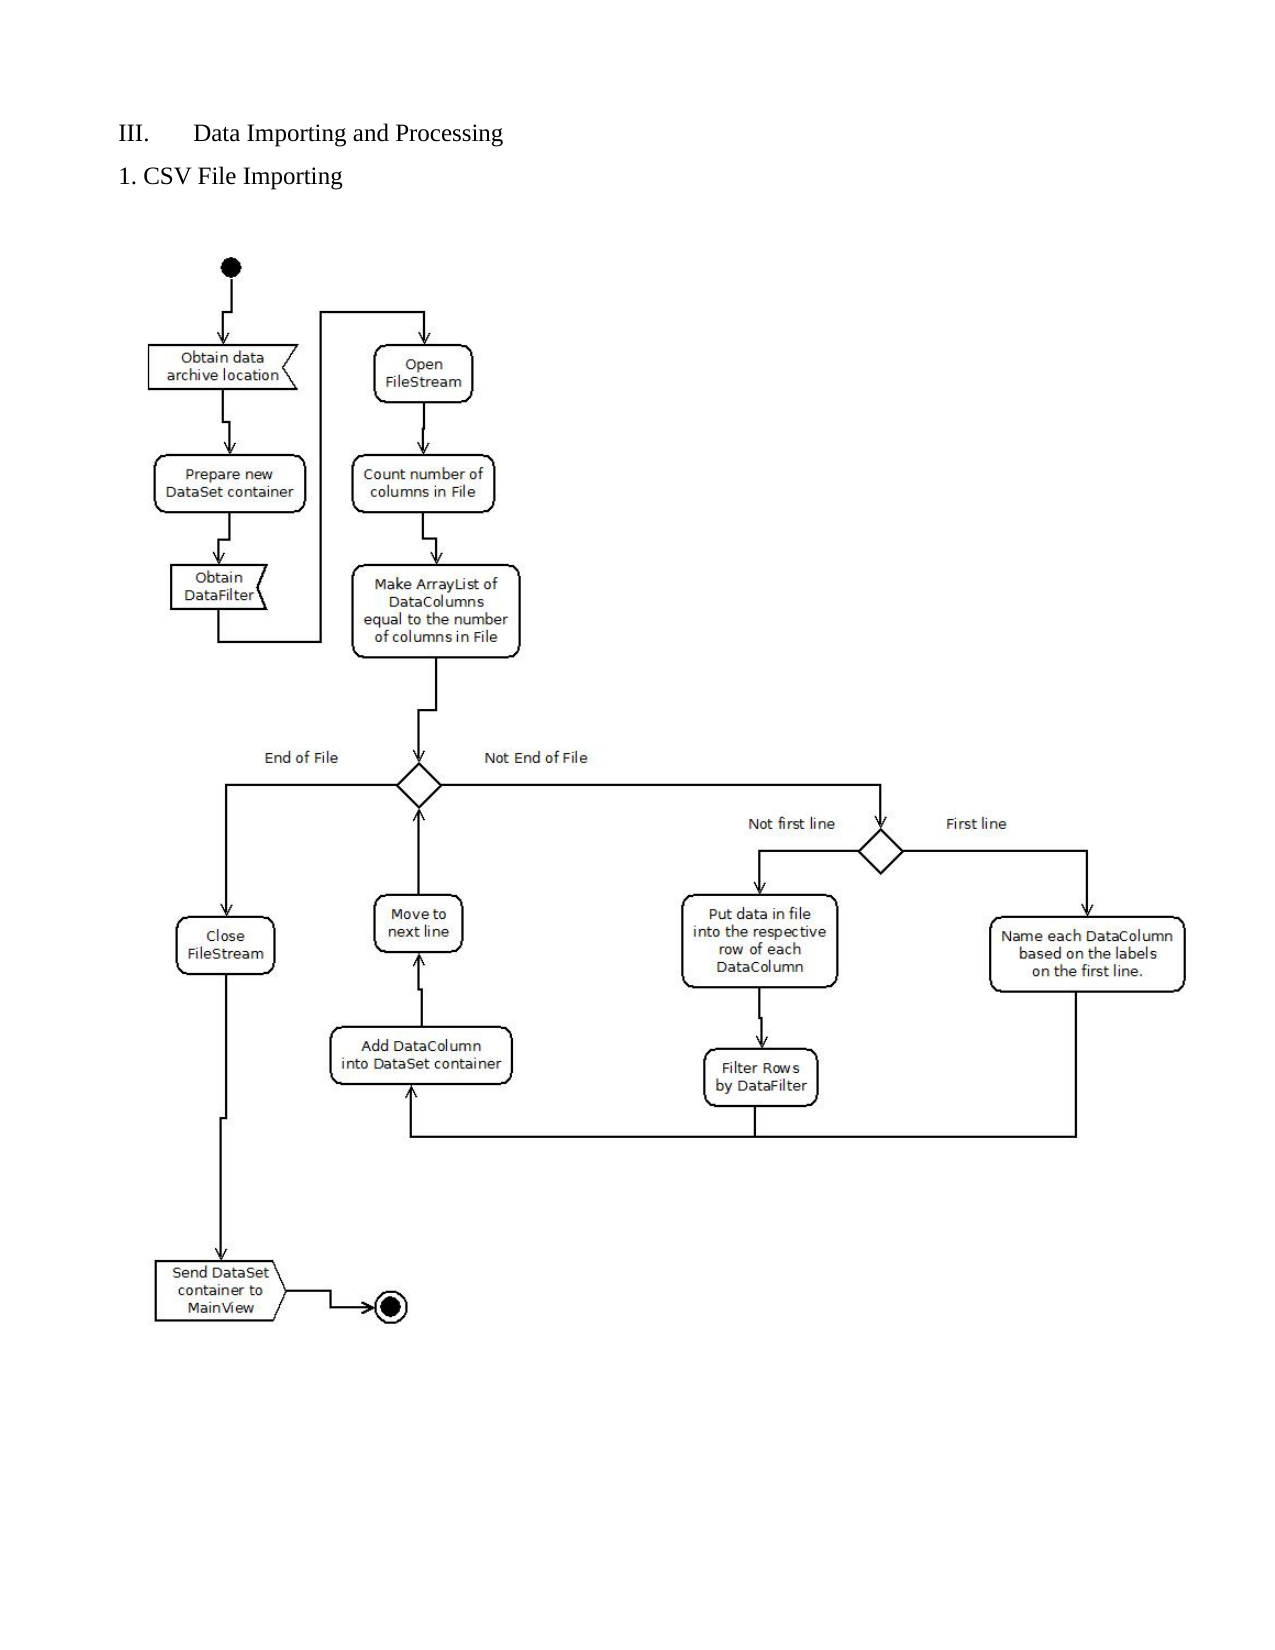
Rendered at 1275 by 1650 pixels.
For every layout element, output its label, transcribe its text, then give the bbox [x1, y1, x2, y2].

list Data Importing and Processing [118, 118, 1157, 147]
picture [147, 257, 1187, 1326]
list 1. CSV File Importing [118, 161, 1157, 190]
